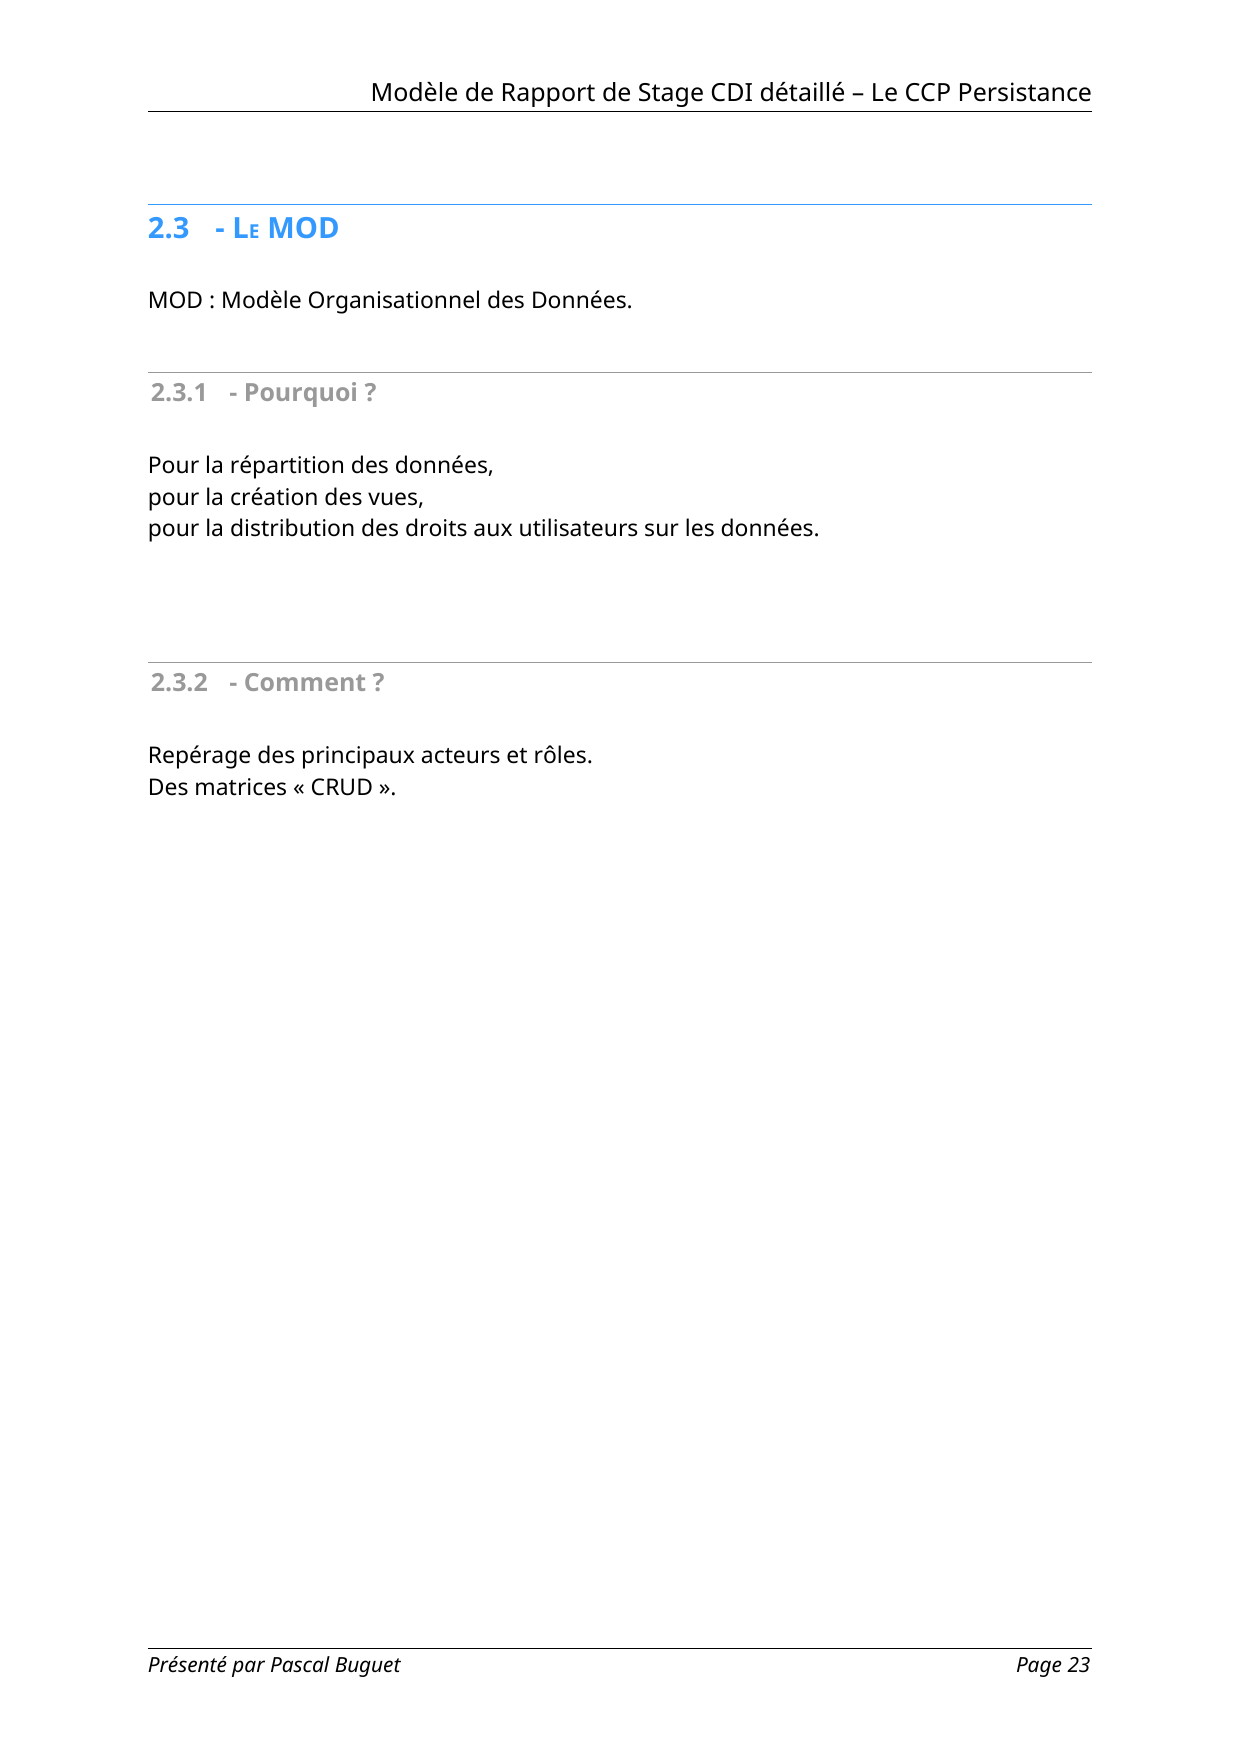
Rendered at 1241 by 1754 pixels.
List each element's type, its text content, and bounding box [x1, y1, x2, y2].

text pour la distribution des droits aux utilisateurs sur les données. [148, 512, 1092, 543]
subtitle - Le MOD [148, 205, 1092, 247]
text Des matrices « CRUD ». [148, 771, 1092, 802]
text MOD : Modèle Organisationnel des Données. [148, 284, 1092, 316]
text Pour la répartition des données, [148, 449, 1092, 481]
subtitle - Comment ? [148, 663, 1092, 702]
subtitle - Pourquoi ? [148, 373, 1092, 412]
text Repérage des principaux acteurs et rôles. [148, 739, 1092, 771]
text pour la création des vues, [148, 481, 1092, 512]
